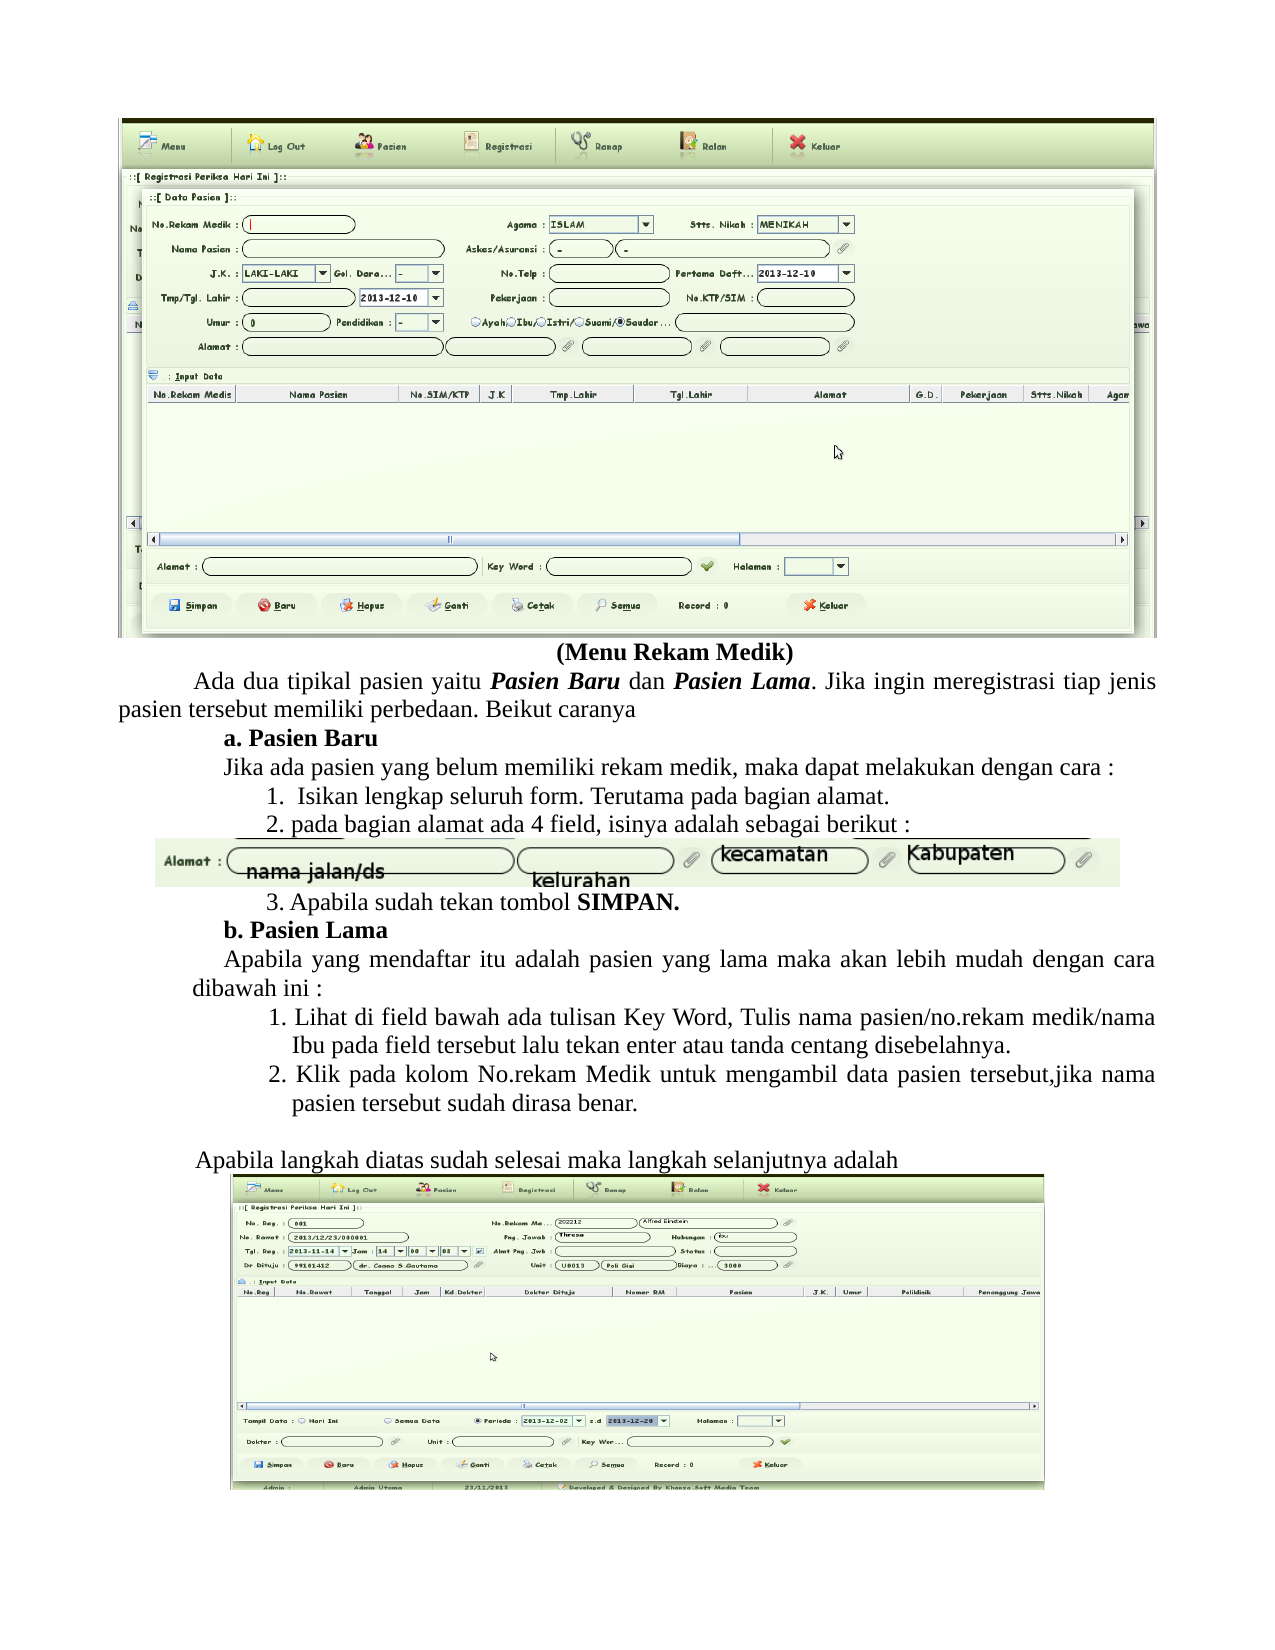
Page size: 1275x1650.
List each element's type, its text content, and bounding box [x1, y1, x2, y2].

text 3. Apabila sudah tekan tombol SIMPAN. [192, 838, 1157, 916]
text 1. Isikan lengkap seluruh form. Terutama pada bagian alamat. [192, 781, 1157, 809]
picture [230, 1174, 1045, 1490]
text Apabila langkah diatas sudah selesai maka langkah selanjutnya adalah [118, 1146, 1157, 1174]
text Jika ada pasien yang belum memiliki rekam medik, maka dapat melakukan dengan cara : [192, 752, 1157, 781]
text 2. Klik pada kolom No.rekam Medik untuk mengambil data pasien tersebut,jika nama pasien tersebut sudah dirasa benar. [268, 1059, 1157, 1117]
text Ada dua tipikal pasien yaitu Pasien Baru dan Pasien Lama. Jika ingin meregistrasi tiap jenis pasien tersebut memiliki perbedaan. Beikut caranya [118, 666, 1157, 723]
text a. Pasien Baru [192, 723, 1157, 752]
text b. Pasien Lama [192, 916, 1157, 944]
picture [118, 118, 1157, 638]
text Apabila yang mendaftar itu adalah pasien yang lama maka akan lebih mudah dengan cara dibawah ini : [192, 944, 1157, 1002]
text 1. Lihat di field bawah ada tulisan Key Word, Tulis nama pasien/no.rekam medik/nama Ibu pada field tersebut lalu tekan enter atau tanda centang disebelahnya. [268, 1002, 1157, 1059]
picture [155, 838, 1121, 887]
text 2. pada bagian alamat ada 4 field, isinya adalah sebagai berikut : [192, 809, 1157, 838]
text (Menu Rekam Medik) [118, 638, 1157, 666]
